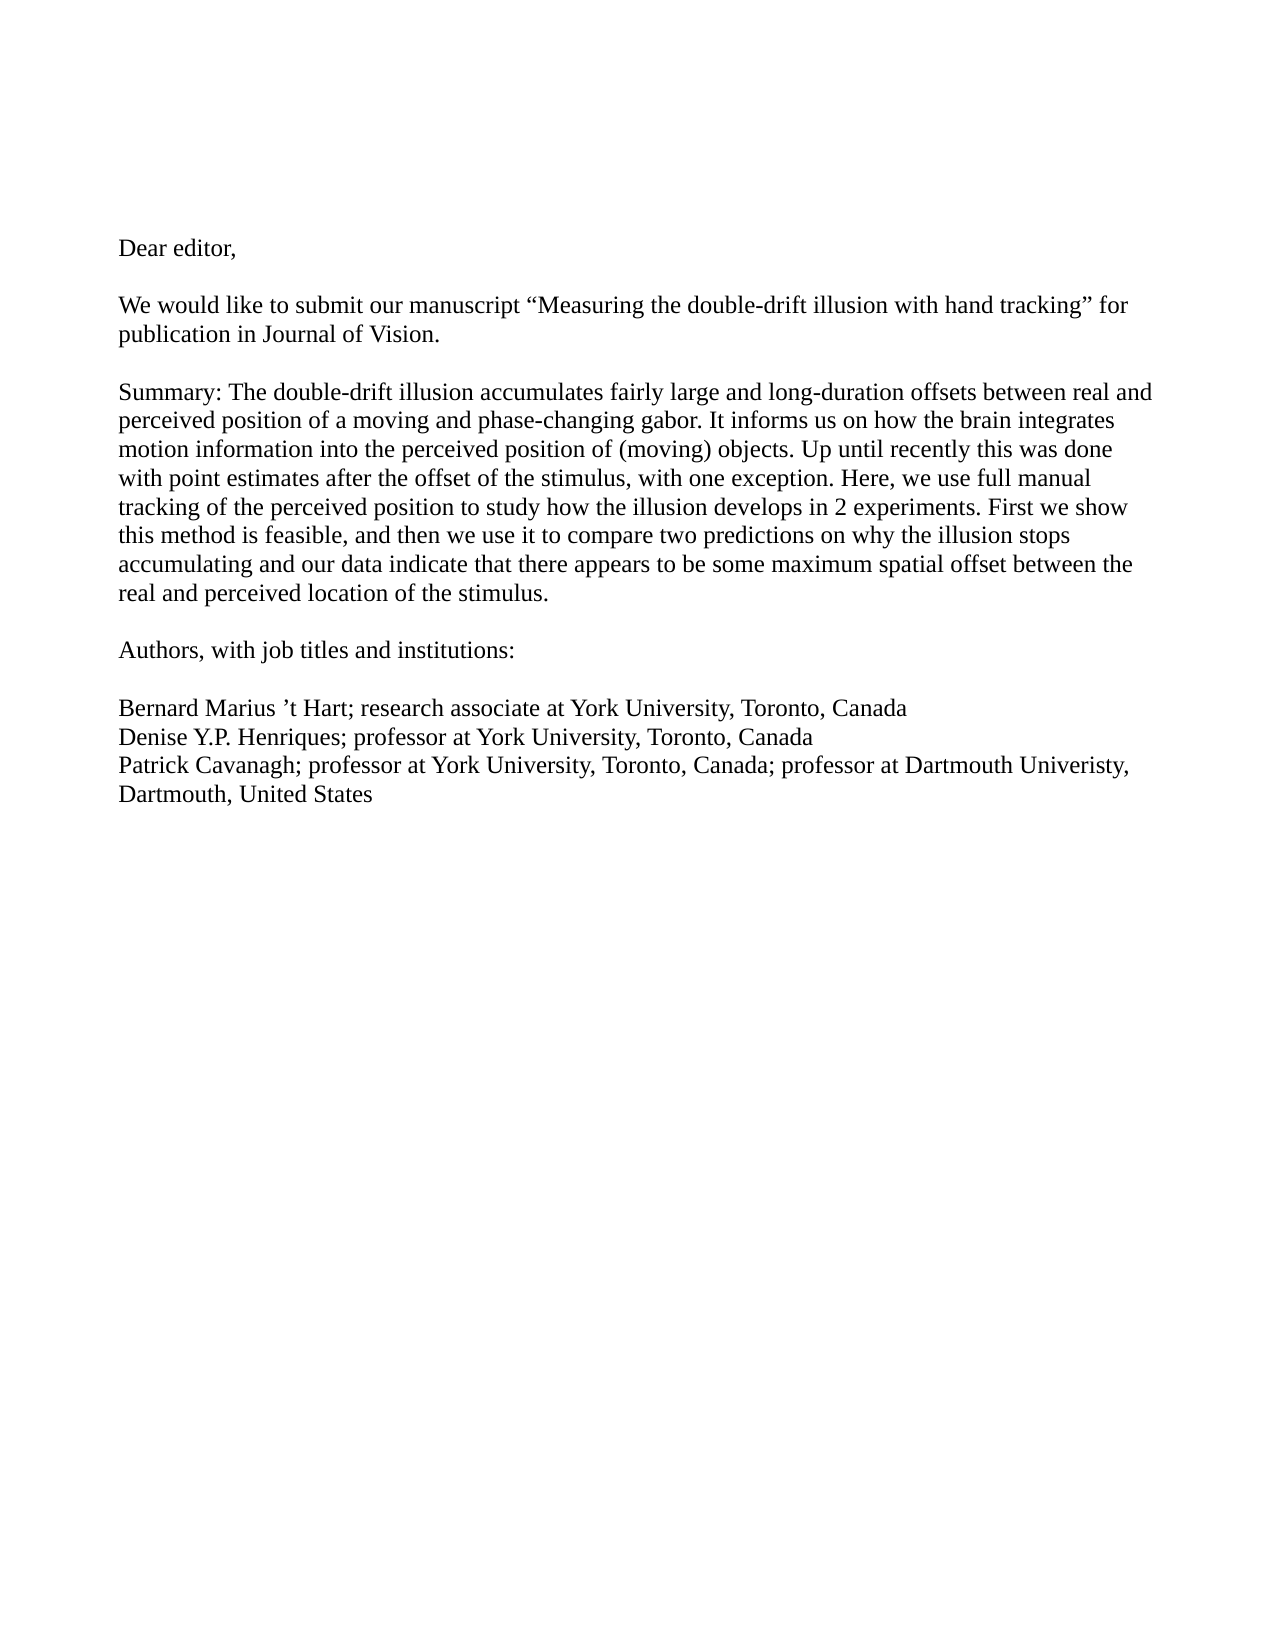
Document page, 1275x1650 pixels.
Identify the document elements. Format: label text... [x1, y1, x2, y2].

text Patrick Cavanagh; professor at York University, Toronto, Canada; professor at Dartmouth Univeristy, Dartmouth, United States [118, 751, 1157, 808]
text Authors, with job titles and institutions: [118, 636, 1157, 664]
text Summary: The double-drift illusion accumulates fairly large and long-duration offsets between real and perceived position of a moving and phase-changing gabor. It informs us on how the brain integrates motion information into the perceived position of (moving) objects. Up until recently this was done with point estimates after the offset of the stimulus, with one exception. Here, we use full manual tracking of the perceived position to study how the illusion develops in 2 experiments. First we show this method is feasible, and then we use it to compare two predictions on why the illusion stops accumulating and our data indicate that there appears to be some maximum spatial offset between the real and perceived location of the stimulus. [118, 377, 1157, 607]
text Bernard Marius ’t Hart; research associate at York University, Toronto, Canada [118, 693, 1157, 722]
text Dear editor, [118, 233, 1157, 262]
text Denise Y.P. Henriques; professor at York University, Toronto, Canada [118, 722, 1157, 751]
text We would like to submit our manuscript “Measuring the double-drift illusion with hand tracking” for publication in Journal of Vision. [118, 291, 1157, 348]
